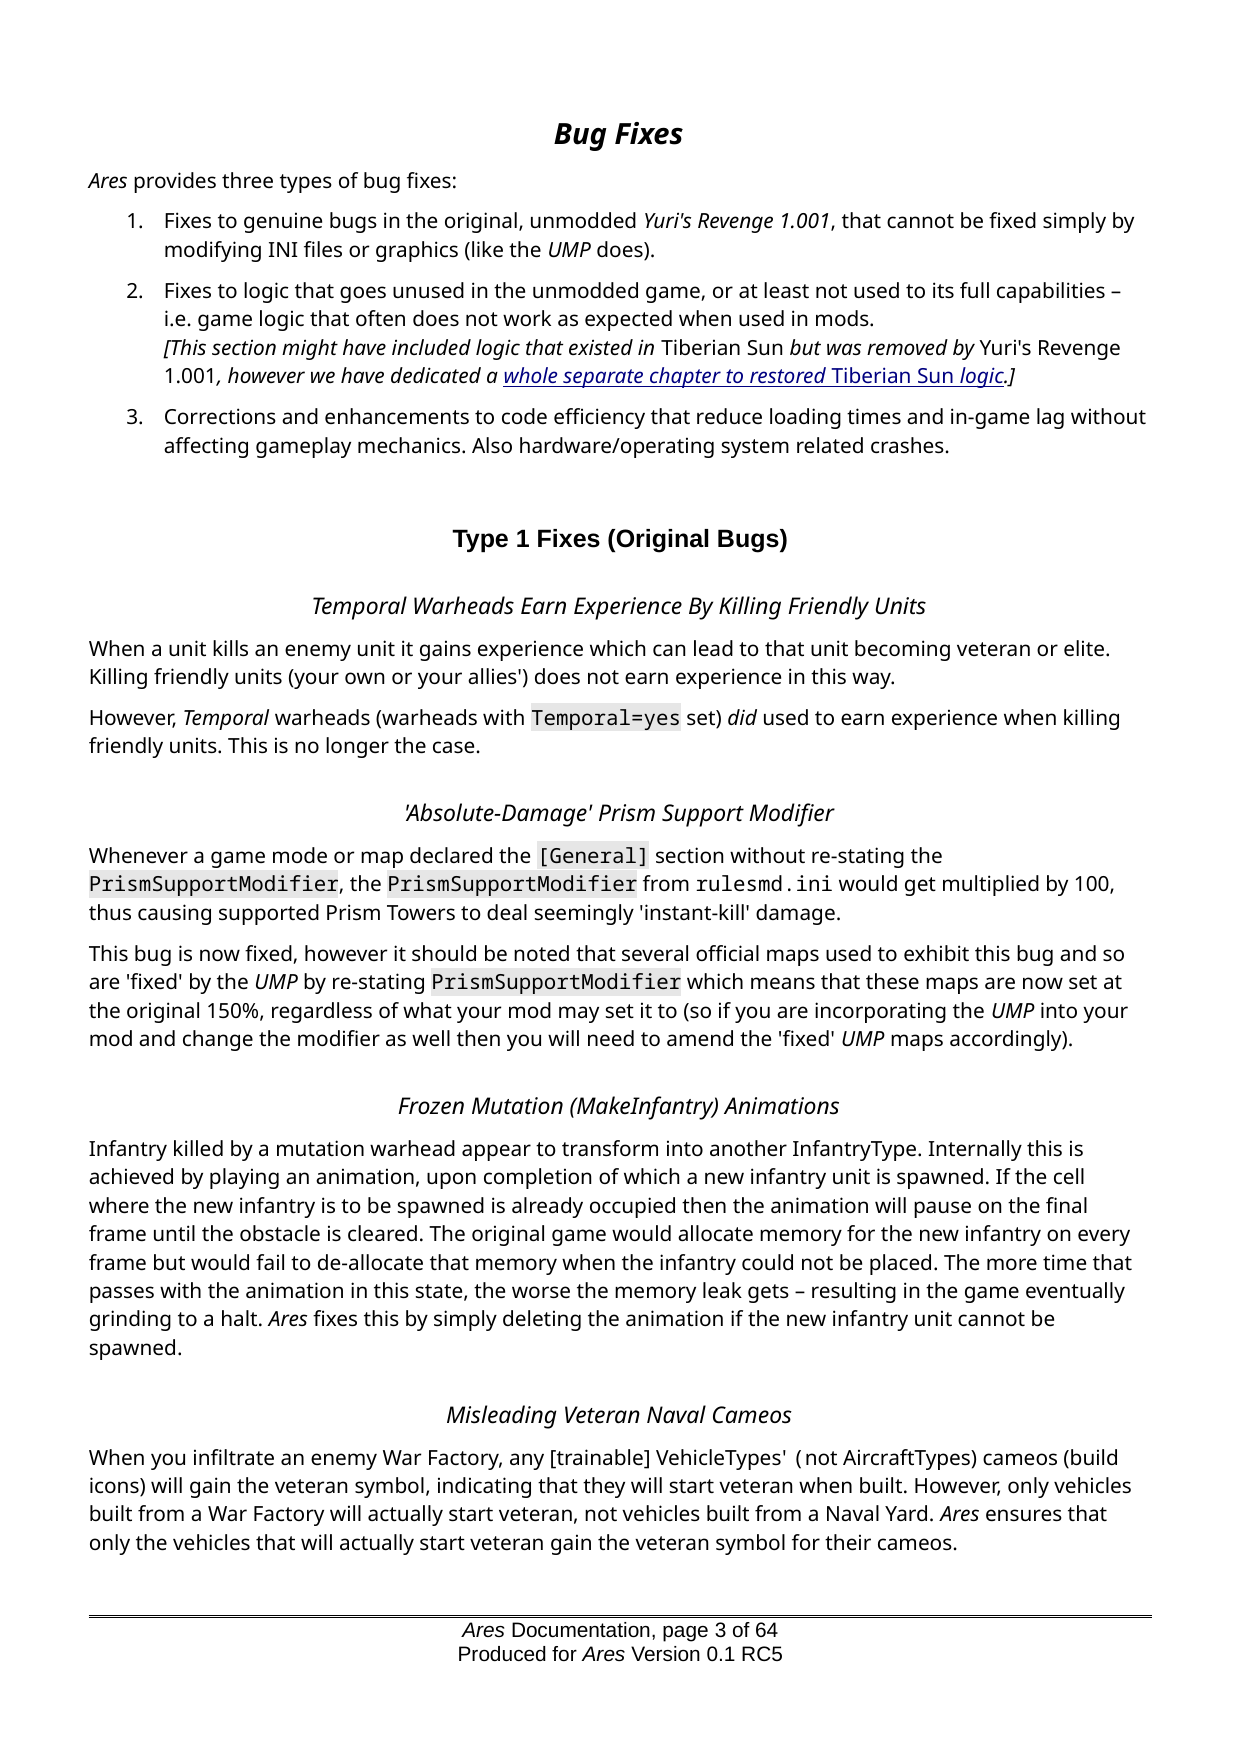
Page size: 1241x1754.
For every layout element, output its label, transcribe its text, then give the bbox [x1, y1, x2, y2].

text Infantry killed by a mutation warhead appear to transform into another InfantryType. Internally this is achieved by playing an animation, upon completion of which a new infantry unit is spawned. If the cell where the new infantry is to be spawned is already occupied then the animation will pause on the final frame until the obstacle is cleared. The original game would allocate memory for the new infantry on every frame but would fail to de-allocate that memory when the infantry could not be placed. The more time that passes with the animation in this state, the worse the memory leak gets – resulting in the game eventually grinding to a halt. Ares fixes this by simply deleting the animation if the new infantry unit cannot be spawned. [88, 1134, 1152, 1361]
subtitle Temporal Warheads Earn Experience By Killing Friendly Units [88, 590, 1152, 621]
subtitle Type 1 Fixes (Original Bugs) [88, 524, 1152, 553]
text When you infiltrate an enemy War Factory, any [trainable] VehicleTypes' (not AircraftTypes) cameos (build icons) will gain the veteran symbol, indicating that they will start veteran when built. However, only vehicles built from a War Factory will actually start veteran, not vehicles built from a Naval Yard. Ares ensures that only the vehicles that will actually start veteran gain the veteran symbol for their cameos. [88, 1443, 1152, 1556]
text Whenever a game mode or map declared the [General] section without re-stating the PrismSupportModifier, the PrismSupportModifier from rulesmd.ini would get multiplied by 100, thus causing supported Prism Towers to deal seemingly 'instant-kill' damage. [88, 841, 1152, 926]
subtitle Frozen Mutation (MakeInfantry) Animations [88, 1090, 1152, 1121]
subtitle Misleading Veteran Naval Cameos [88, 1399, 1152, 1430]
list Fixes to genuine bugs in the original, unmodded Yuri's Revenge 1.001, that cannot be fixed simply by modifying INI files or graphics (like the UMP does). [126, 207, 1152, 263]
text When a unit kills an enemy unit it gains experience which can lead to that unit becoming veteran or elite. Killing friendly units (your own or your allies') does not earn experience in this way. [88, 634, 1152, 691]
text This bug is now fixed, however it should be noted that several official maps used to exhibit this bug and so are 'fixed' by the UMP by re-stating PrismSupportModifier which means that these maps are now set at the original 150%, regardless of what your mod may set it to (so if you are incorporating the UMP into your mod and change the modifier as well then you will need to amend the 'fixed' UMP maps accordingly). [88, 939, 1152, 1053]
list Corrections and enhancements to code efficiency that reduce loading times and in-game lag without affecting gameplay mechanics. Also hardware/operating system related crashes. [126, 402, 1152, 459]
list Fixes to logic that goes unused in the unmodded game, or at least not used to its full capabilities – i.e. game logic that often does not work as expected when used in mods. [This section might have included logic that existed in Tiberian Sun but was removed by Yuri's Revenge 1.001, however we have dedicated a whole separate chapter to restored Tiberian Sun logic.] [126, 276, 1152, 390]
subtitle Bug Fixes [88, 113, 1152, 153]
subtitle 'Absolute-Damage' Prism Support Modifier [88, 797, 1152, 829]
text Ares provides three types of bug fixes: [88, 166, 1152, 194]
text However, Temporal warheads (warheads with Temporal=yes set) did used to earn experience when killing friendly units. This is no longer the case. [88, 703, 1152, 760]
